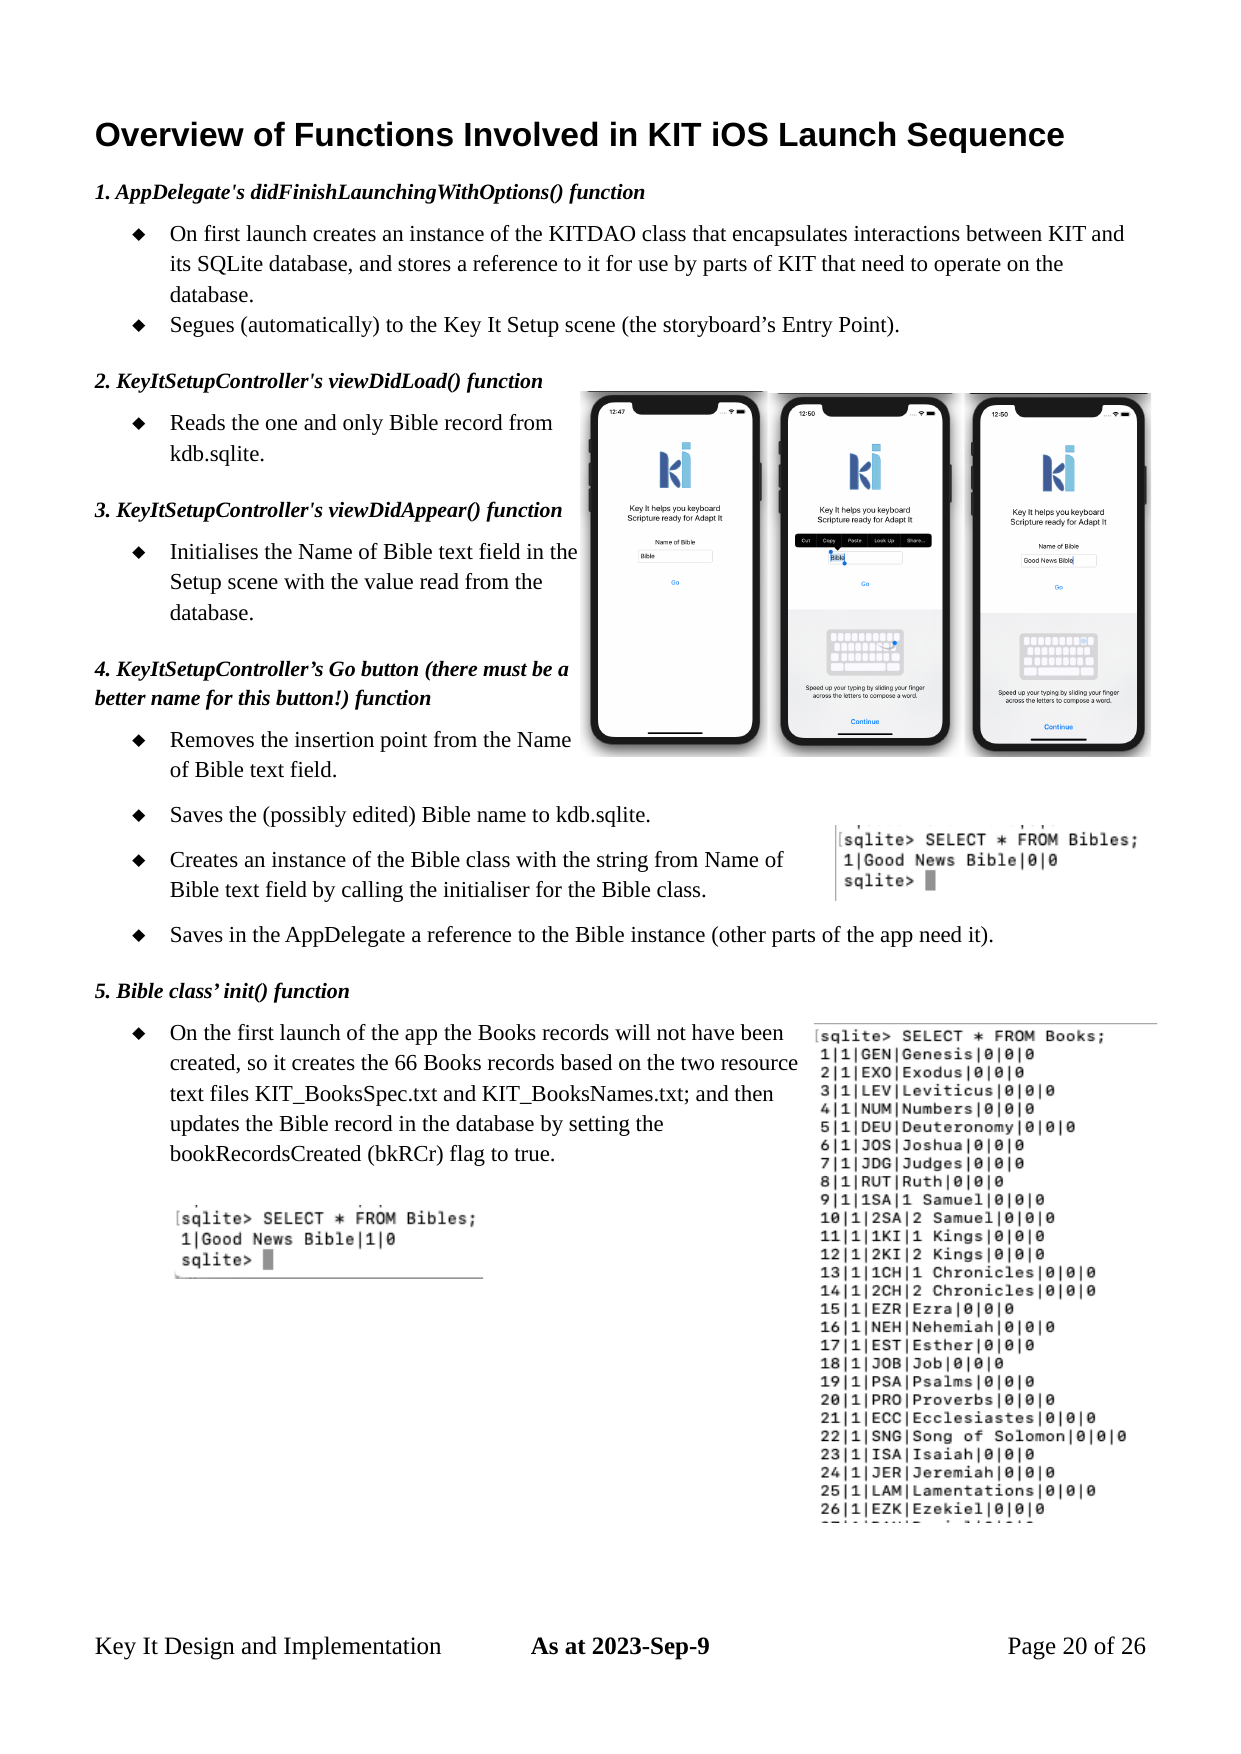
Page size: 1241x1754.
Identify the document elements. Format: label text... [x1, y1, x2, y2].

subtitle 4. KeyItSetupController’s Go button (there must be a better name for this button!) function [94, 656, 580, 709]
picture [174, 1205, 484, 1279]
list Initialises the Name of Bible text field in the Setup scene with the value read from the database. [132, 538, 580, 625]
subtitle Overview of Functions Involved in KIT iOS Launch Sequence [94, 115, 1146, 154]
list Saves in the AppDelegate a reference to the Bible instance (other parts of the app need it). [132, 921, 1146, 947]
list On the first launch of the app the Books records will not have been created, so it creates the 66 Books records based on the two resource text files KIT_BooksSpec.txt and KIT_BooksNames.txt; and then updates the Bible record in the database by setting the bookRecordsCreated (bkRCr) flag to true. [132, 1019, 1146, 1166]
subtitle 5. Bible class’ init() function [94, 978, 1146, 1003]
list Removes the insertion point from the Name of Bible text field. [132, 726, 1146, 782]
list Saves the (possibly edited) Bible name to kdb.sqlite. [132, 801, 1146, 827]
subtitle 1. AppDelegate's didFinishLaunchingWithOptions() function [94, 179, 1146, 204]
subtitle 2. KeyItSetupController's viewDidLoad() function [94, 368, 1146, 393]
picture [835, 825, 1146, 901]
list Creates an instance of the Bible class with the string from Name of Bible text field by calling the initialiser for the Bible class. [132, 846, 1146, 902]
picture [580, 391, 1152, 757]
list Reads the one and only Bible record from kdb.sqlite. [132, 409, 580, 466]
list Segues (automatically) to the Key It Setup scene (the storyboard’s Entry Point). [132, 311, 1146, 337]
list On first launch creates an instance of the KITDAO class that encapsulates interactions between KIT and its SQLite database, and stores a reference to it for use by parts of KIT that need to operate on the database. [132, 220, 1146, 307]
subtitle 3. KeyItSetupController's viewDidAppear() function [94, 497, 580, 522]
